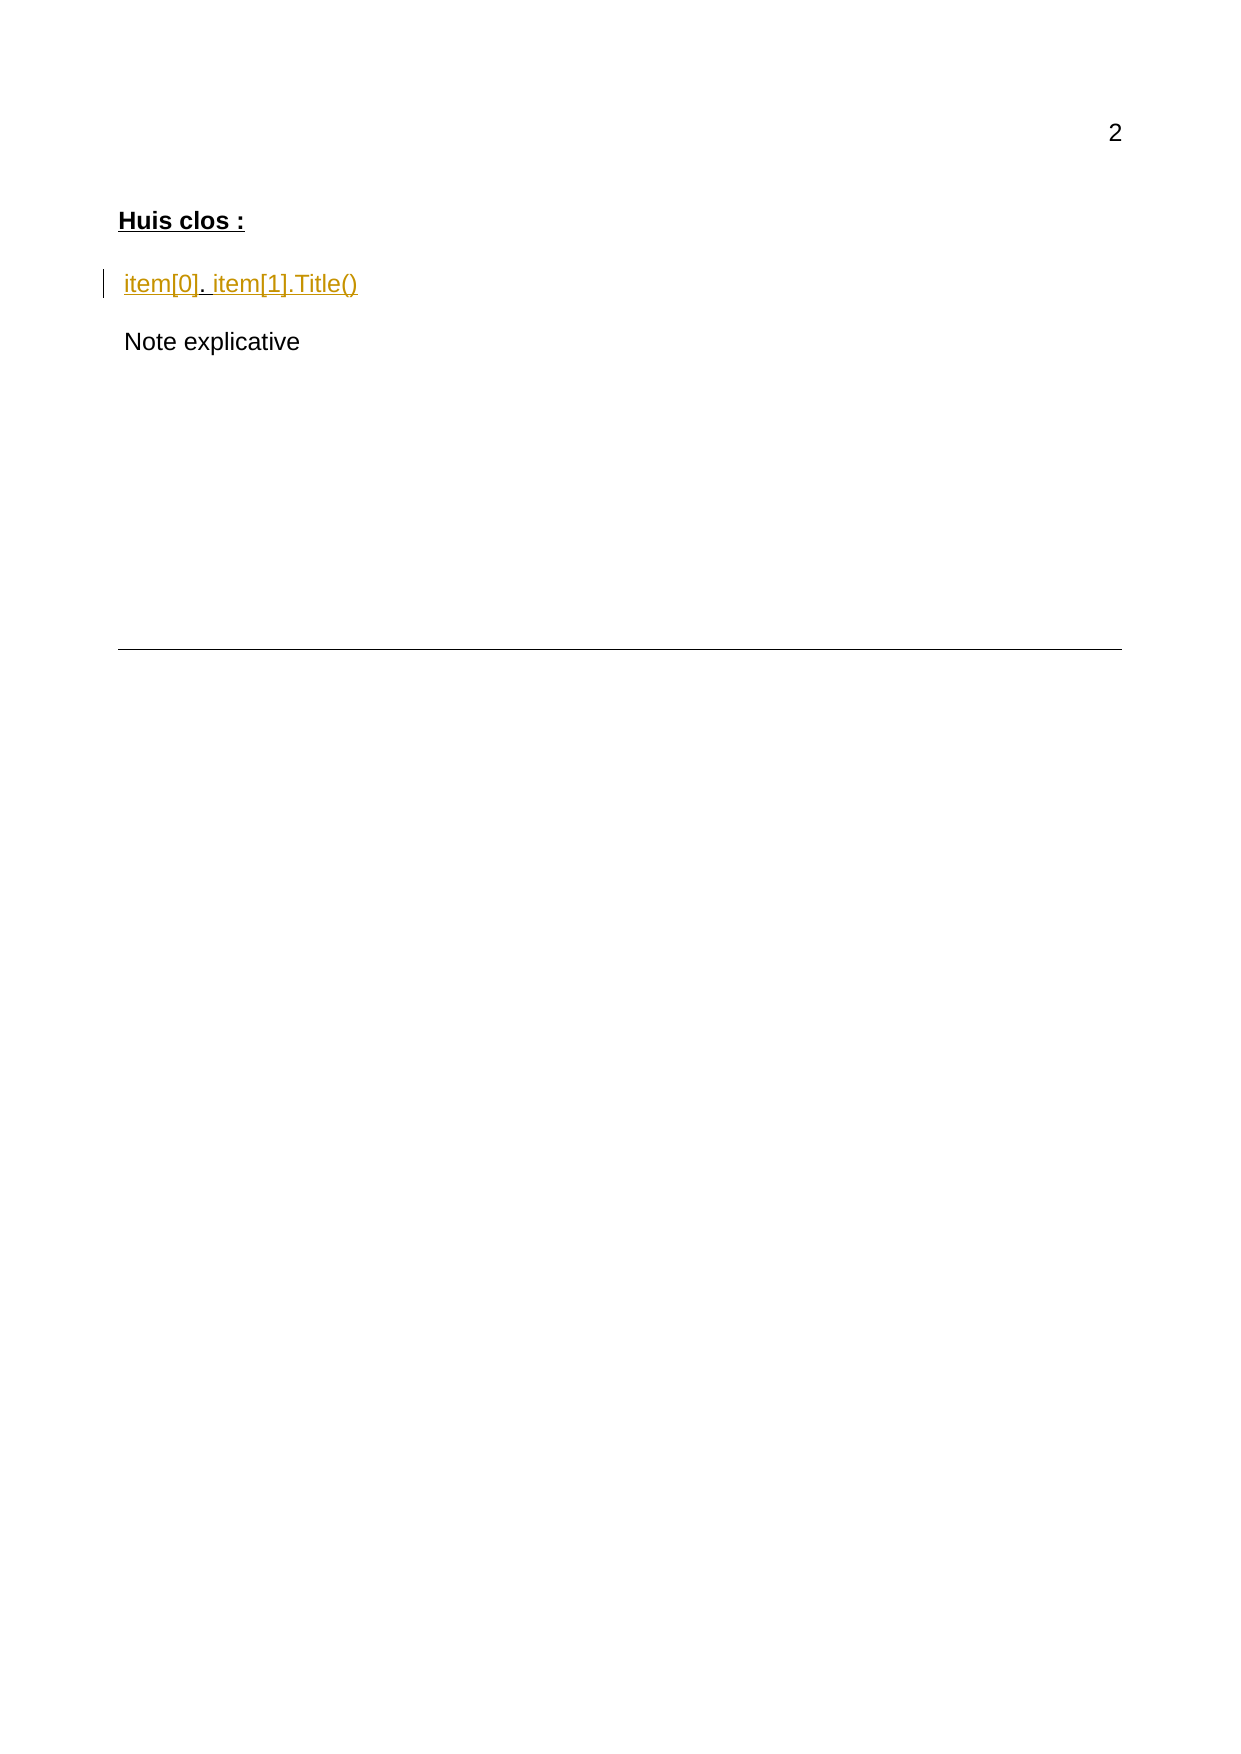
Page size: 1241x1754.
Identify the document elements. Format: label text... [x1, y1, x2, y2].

text Huis clos : [118, 206, 1122, 234]
table_header item[0]. item[1].Title() Note explicative [118, 263, 1122, 648]
